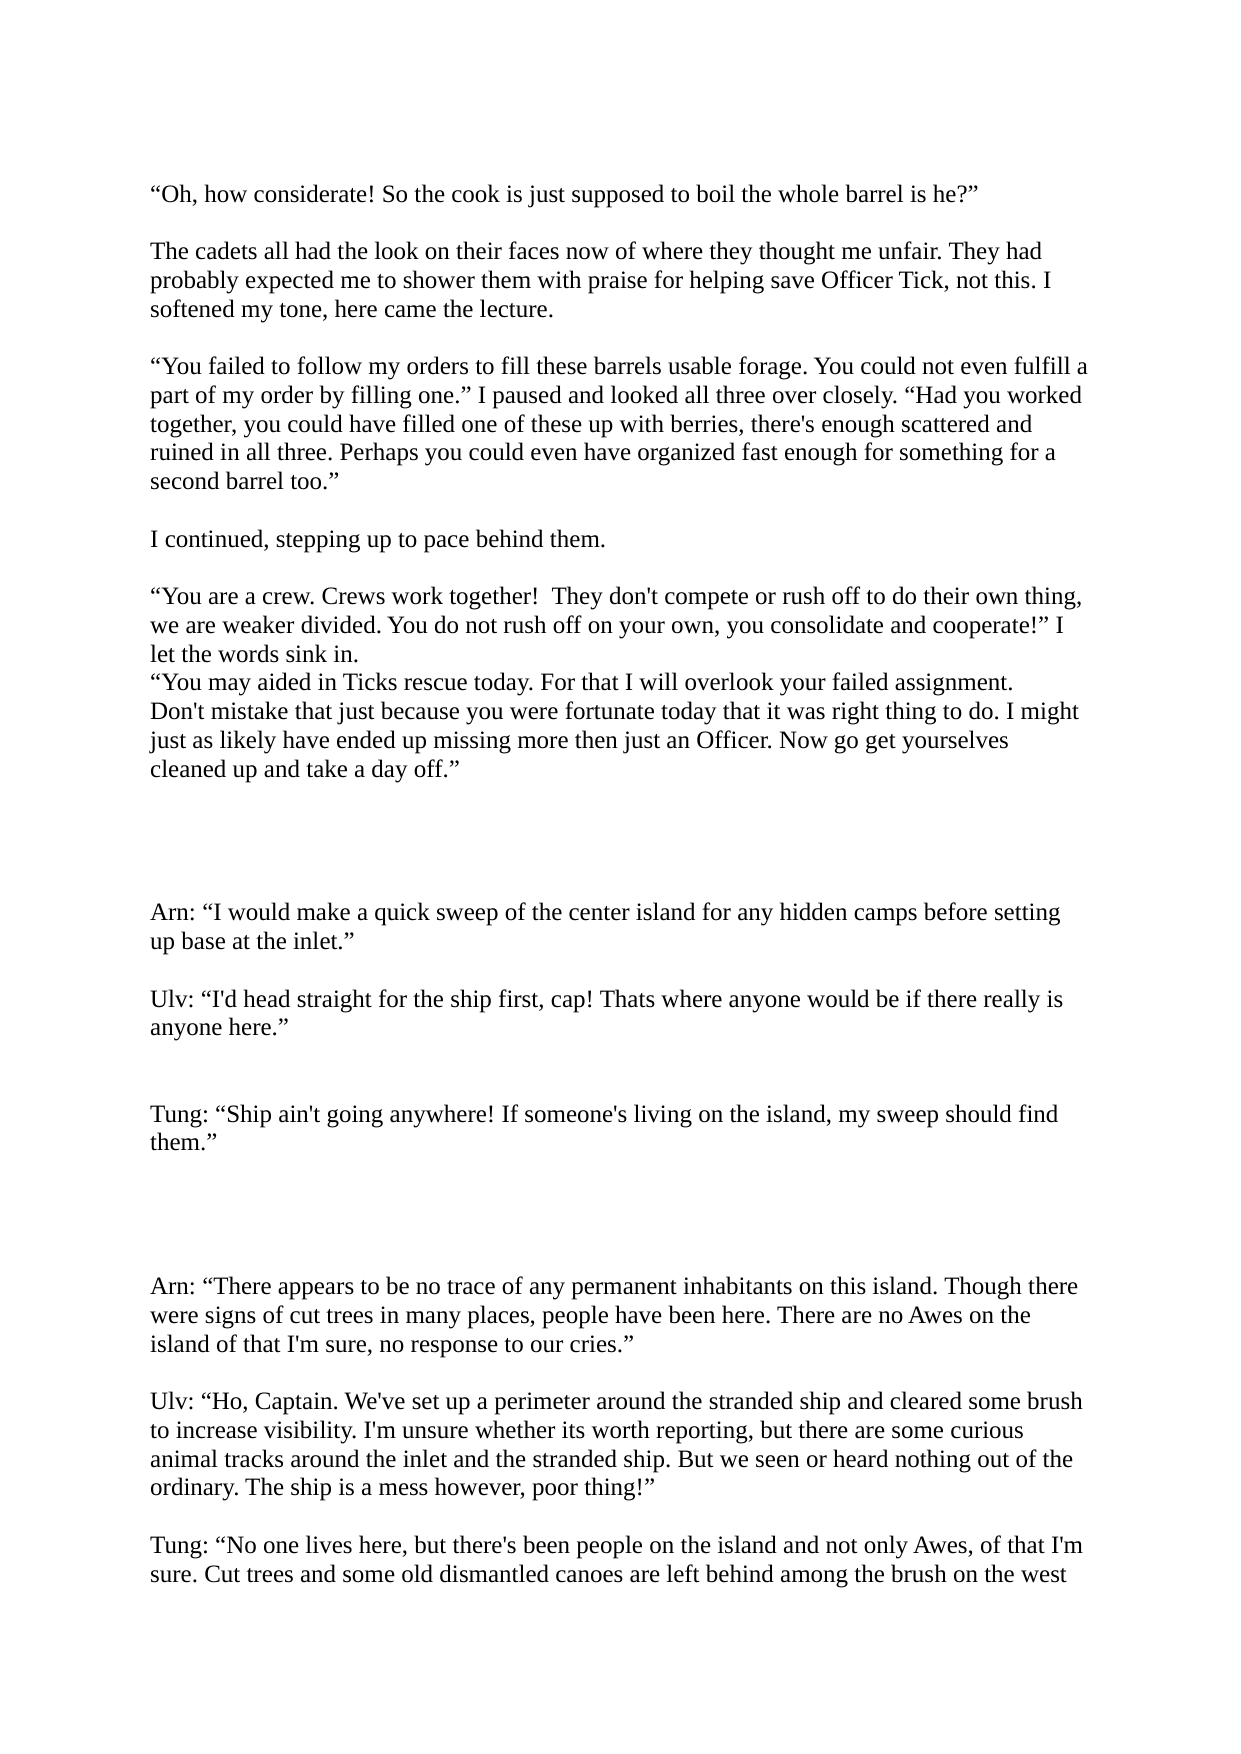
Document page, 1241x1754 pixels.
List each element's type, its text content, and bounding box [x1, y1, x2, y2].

text Arn: “I would make a quick sweep of the center island for any hidden camps before setting up base at the inlet.” [150, 897, 1090, 955]
text “Oh, how considerate! So the cook is just supposed to boil the whole barrel is he?” [150, 179, 1090, 207]
text “You may aided in Ticks rescue today. For that I will overlook your failed assignment. [150, 667, 1090, 696]
text The cadets all had the look on their faces now of where they thought me unfair. They had probably expected me to shower them with praise for helping save Officer Tick, not this. I softened my tone, here came the lecture. [150, 236, 1090, 322]
text Tung: “Ship ain't going anywhere! If someone's living on the island, my sweep should find them.” [150, 1099, 1090, 1156]
text Tung: “No one lives here, but there's been people on the island and not only Awes, of that I'm sure. Cut trees and some old dismantled canoes are left behind among the brush on the west [150, 1530, 1090, 1587]
text Ulv: “I'd head straight for the ship first, cap! Thats where anyone would be if there really is anyone here.” [150, 984, 1090, 1041]
text “You failed to follow my orders to fill these barrels usable forage. You could not even fulfill a part of my order by filling one.” I paused and looked all three over closely. “Had you worked together, you could have filled one of these up with berries, there's enough scattered and ruined in all three. Perhaps you could even have organized fast enough for something for a second barrel too.” [150, 351, 1090, 495]
text Don't mistake that just because you were fortunate today that it was right thing to do. I might just as likely have ended up missing more then just an Officer. Now go get yourselves cleaned up and take a day off.” [150, 696, 1090, 782]
text Arn: “There appears to be no trace of any permanent inhabitants on this island. Though there were signs of cut trees in many places, people have been here. There are no Awes on the island of that I'm sure, no response to our cries.” [150, 1271, 1090, 1357]
text I continued, stepping up to pace behind them. [150, 524, 1090, 552]
text Ulv: “Ho, Captain. We've set up a perimeter around the stranded ship and cleared some brush to increase visibility. I'm unsure whether its worth reporting, but there are some curious animal tracks around the inlet and the stranded ship. But we seen or heard nothing out of the ordinary. The ship is a mess however, poor thing!” [150, 1386, 1090, 1501]
text “You are a crew. Crews work together! They don't compete or rush off to do their own thing, we are weaker divided. You do not rush off on your own, you consolidate and cooperate!” I let the words sink in. [150, 581, 1090, 667]
